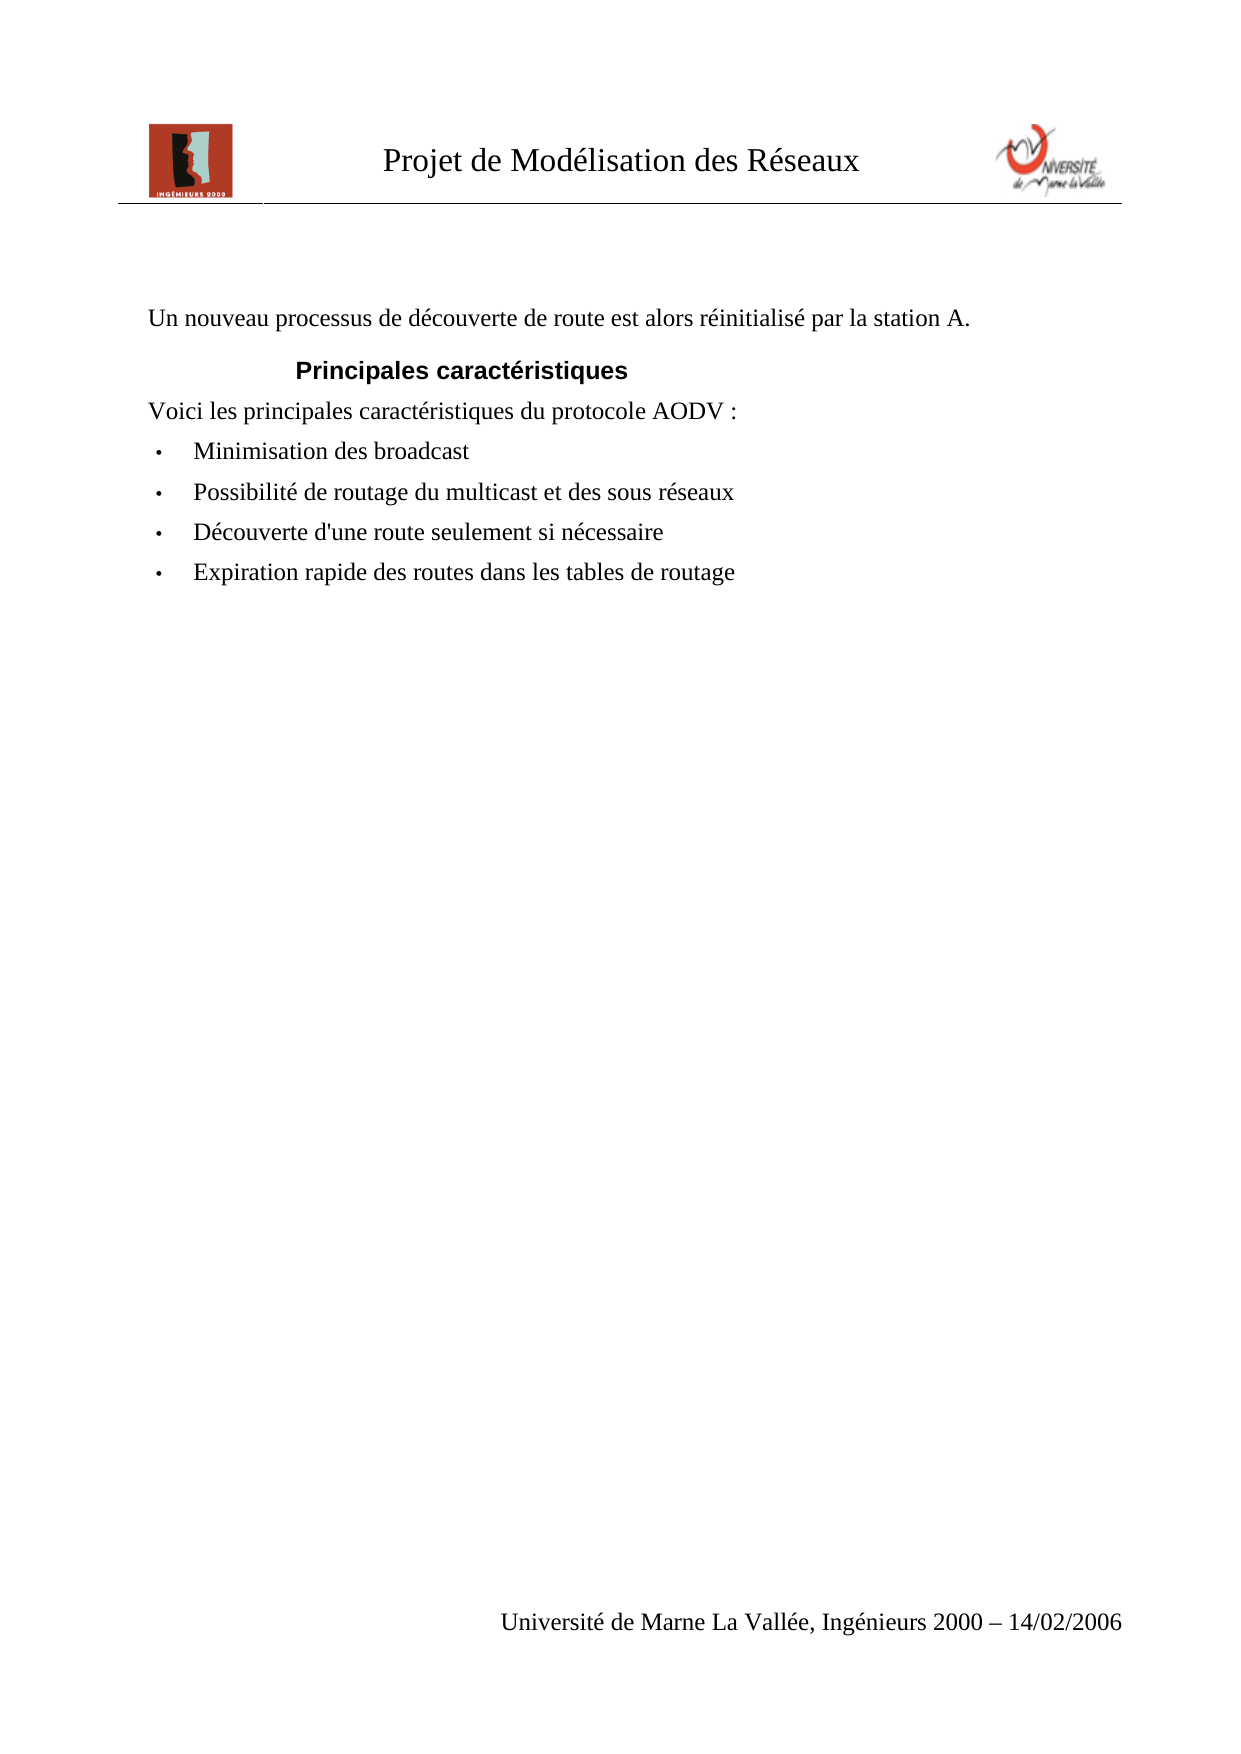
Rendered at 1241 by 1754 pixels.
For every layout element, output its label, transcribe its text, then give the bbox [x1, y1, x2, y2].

text Voici les principales caractéristiques du protocole AODV : [118, 397, 1122, 425]
subtitle Principales caractéristiques [295, 357, 1122, 385]
list Minimisation des broadcast [156, 437, 1122, 465]
list Possibilité de routage du multicast et des sous réseaux [156, 478, 1122, 505]
picture [148, 123, 233, 198]
list Découverte d'une route seulement si nécessaire [156, 518, 1122, 546]
picture [995, 124, 1106, 197]
text Un nouveau processus de découverte de route est alors réinitialisé par la station A. [118, 304, 1122, 332]
list Expiration rapide des routes dans les tables de routage [156, 558, 1122, 586]
